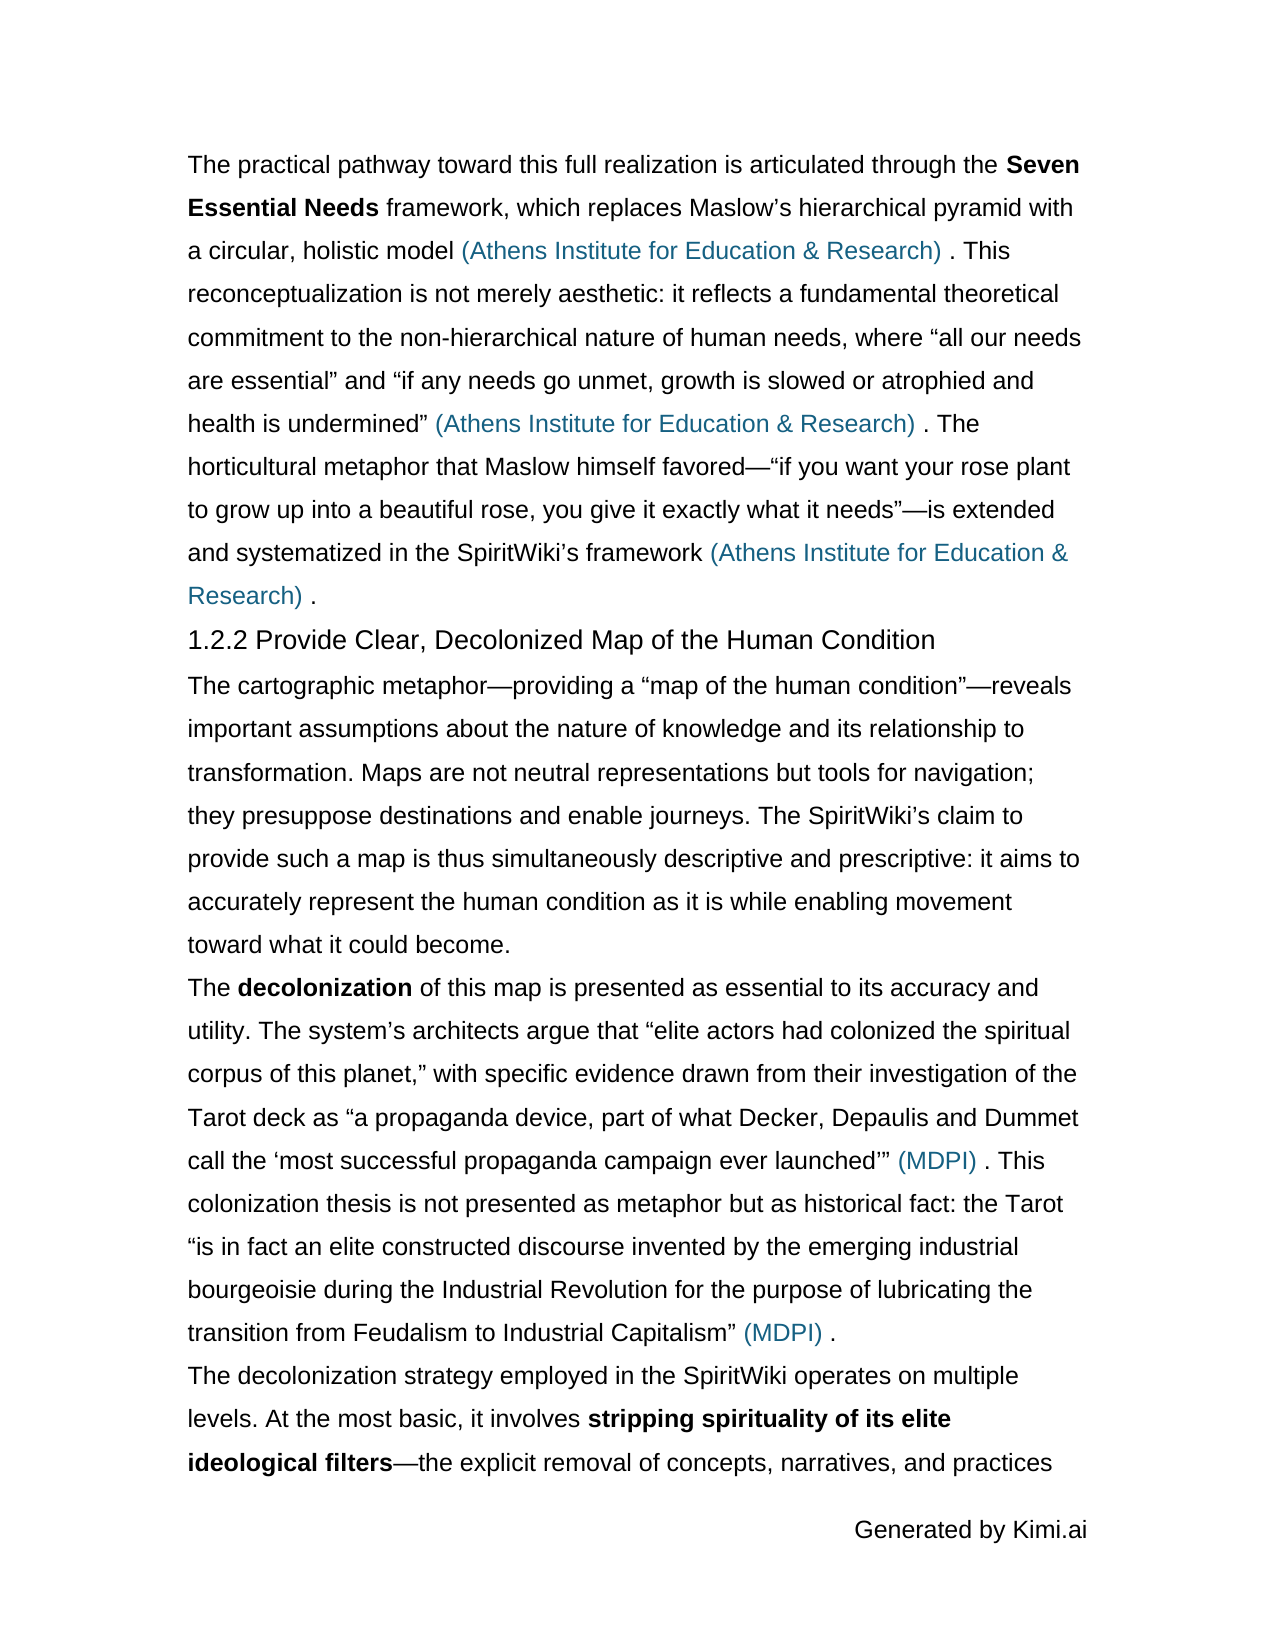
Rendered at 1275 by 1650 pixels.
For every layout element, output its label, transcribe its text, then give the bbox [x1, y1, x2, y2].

subtitle 1.2.2 Provide Clear, Decolonized Map of the Human Condition [187, 624, 1087, 656]
text The cartographic metaphor—providing a “map of the human condition”—reveals important assumptions about the nature of knowledge and its relationship to transformation. Maps are not neutral representations but tools for navigation; they presuppose destinations and enable journeys. The SpiritWiki’s claim to provide such a map is thus simultaneously descriptive and prescriptive: it aims to accurately represent the human condition as it is while enabling movement toward what it could become. [187, 671, 1087, 959]
text The decolonization of this map is presented as essential to its accuracy and utility. The system’s architects argue that “elite actors had colonized the spiritual corpus of this planet,” with specific evidence drawn from their investigation of the Tarot deck as “a propaganda device, part of what Decker, Depaulis and Dummet call the ‘most successful propaganda campaign ever launched’” (MDPI) . This colonization thesis is not presented as metaphor but as historical fact: the Tarot “is in fact an elite constructed discourse invented by the emerging industrial bourgeoisie during the Industrial Revolution for the purpose of lubricating the transition from Feudalism to Industrial Capitalism” (MDPI) . [187, 973, 1087, 1347]
text The practical pathway toward this full realization is articulated through the Seven Essential Needs framework, which replaces Maslow’s hierarchical pyramid with a circular, holistic model (Athens Institute for Education & Research) . This reconceptualization is not merely aesthetic: it reflects a fundamental theoretical commitment to the non-hierarchical nature of human needs, where “all our needs are essential” and “if any needs go unmet, growth is slowed or atrophied and health is undermined” (Athens Institute for Education & Research) . The horticultural metaphor that Maslow himself favored—“if you want your rose plant to grow up into a beautiful rose, you give it exactly what it needs”—is extended and systematized in the SpiritWiki’s framework (Athens Institute for Education & Research) . [187, 150, 1087, 610]
text The decolonization strategy employed in the SpiritWiki operates on multiple levels. At the most basic, it involves stripping spirituality of its elite ideological filters—the explicit removal of concepts, narratives, and practices [187, 1361, 1087, 1476]
